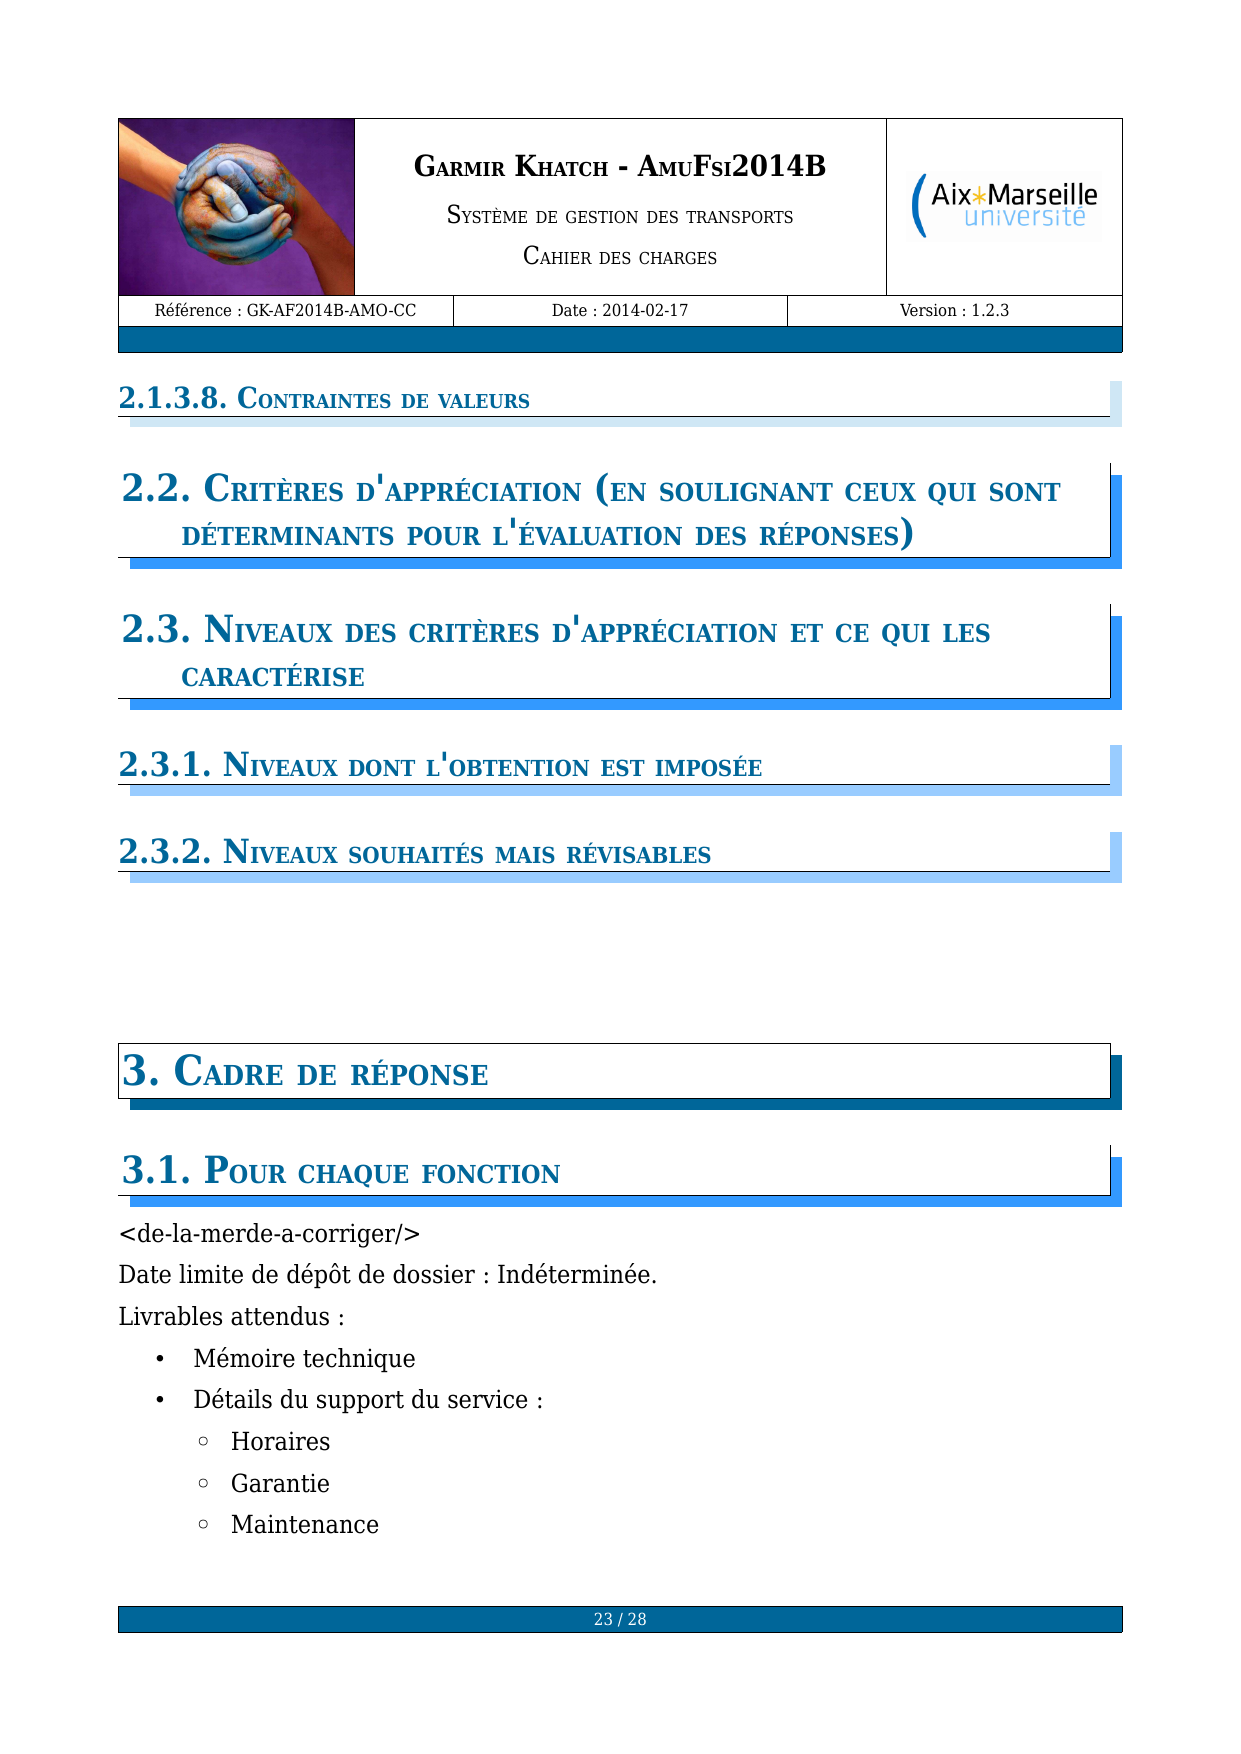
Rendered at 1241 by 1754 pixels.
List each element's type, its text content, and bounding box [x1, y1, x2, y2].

list Mémoire technique [156, 1344, 1122, 1373]
picture [119, 119, 354, 295]
list Détails du support du service : [156, 1386, 1122, 1415]
subtitle Contraintes de valeurs [118, 381, 1110, 416]
text <de-la-merde-a-corriger/> [118, 1219, 1122, 1248]
subtitle Niveaux des critères d'appréciation et ce qui les caractérise [118, 604, 1110, 698]
subtitle Niveaux dont l'obtention est imposée [118, 745, 1110, 784]
list Maintenance [193, 1511, 1122, 1540]
list Horaires [193, 1427, 1122, 1456]
text Livrables attendus : [118, 1302, 1122, 1331]
subtitle Pour chaque fonction [118, 1145, 1110, 1195]
list Garantie [193, 1469, 1122, 1498]
subtitle Niveaux souhaités mais révisables [118, 832, 1110, 871]
subtitle Cadre de réponse [119, 1044, 1110, 1098]
text Date limite de dépôt de dossier : Indéterminée. [118, 1261, 1122, 1290]
picture [887, 126, 1122, 288]
subtitle Critères d'appréciation (en soulignant ceux qui sont déterminants pour l'évaluation des réponses) [118, 463, 1110, 557]
